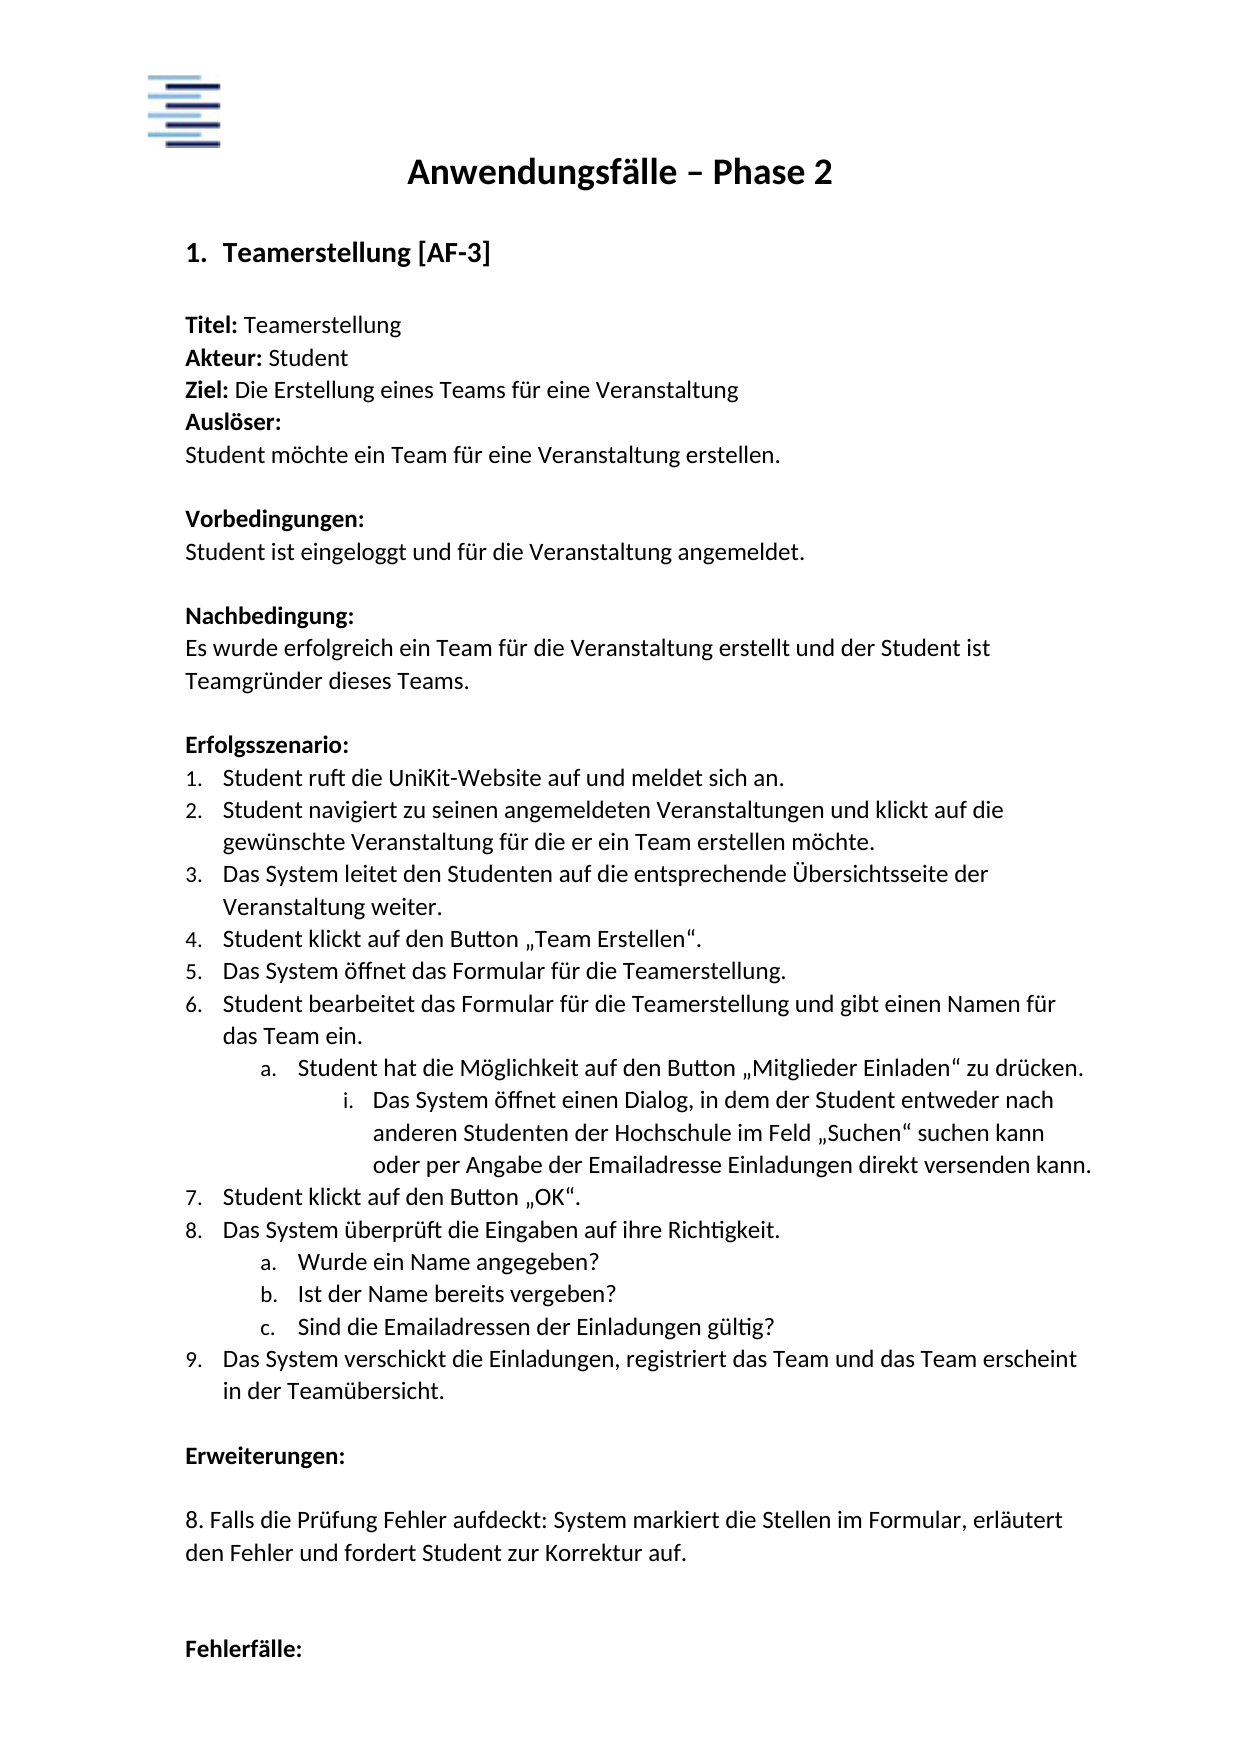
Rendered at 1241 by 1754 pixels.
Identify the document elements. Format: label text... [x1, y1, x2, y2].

text Nachbedingung: [185, 600, 1093, 631]
text Fehlerfälle: [185, 1633, 1093, 1664]
text Ziel: Die Erstellung eines Teams für eine Veranstaltung [185, 374, 1093, 405]
text Titel: Teamerstellung [185, 309, 1093, 340]
text Auslöser: [185, 406, 1093, 437]
list Das System öffnet das Formular für die Teamerstellung. [185, 955, 1093, 986]
text Student ist eingeloggt und für die Veranstaltung angemeldet. [185, 536, 1093, 566]
text Akteur: Student [185, 342, 1093, 372]
list Das System verschickt die Einladungen, registriert das Team und das Team erscheint in der Teamübersicht. [185, 1343, 1093, 1406]
text Es wurde erfolgreich ein Team für die Veranstaltung erstellt und der Student ist Teamgründer dieses Teams. [185, 632, 1093, 695]
list Student klickt auf den Button „OK“. [185, 1181, 1093, 1212]
text Erfolgsszenario: [185, 729, 1093, 760]
text Erweiterungen: [185, 1440, 1093, 1470]
list Das System öffnet einen Dialog, in dem der Student entweder nach anderen Studenten der Hochschule im Feld „Suchen“ suchen kann oder per Angabe der Emailadresse Einladungen direkt versenden kann. [354, 1084, 1093, 1180]
list Das System überprüft die Eingaben auf ihre Richtigkeit. [185, 1214, 1093, 1244]
list Wurde ein Name angegeben? [260, 1246, 1093, 1277]
text 8. Falls die Prüfung Fehler aufdeckt: System markiert die Stellen im Formular, erläutert den Fehler und fordert Student zur Korrektur auf. [185, 1504, 1093, 1567]
list Student navigiert zu seinen angemeldeten Veranstaltungen und klickt auf die gewünschte Veranstaltung für die er ein Team erstellen möchte. [185, 794, 1093, 857]
text Student möchte ein Team für eine Veranstaltung erstellen. [185, 439, 1093, 469]
text Anwendungsfälle – Phase 2 [148, 148, 1093, 194]
list Das System leitet den Studenten auf die entsprechende Übersichtsseite der Veranstaltung weiter. [185, 858, 1093, 921]
list Student bearbeitet das Formular für die Teamerstellung und gibt einen Namen für das Team ein. [185, 988, 1093, 1051]
list Sind die Emailadressen der Einladungen gültig? [260, 1311, 1093, 1341]
list Student klickt auf den Button „Team Erstellen“. [185, 923, 1093, 954]
list Ist der Name bereits vergeben? [260, 1278, 1093, 1309]
list Student ruft die UniKit-Website auf und meldet sich an. [185, 762, 1093, 792]
list Student hat die Möglichkeit auf den Button „Mitglieder Einladen“ zu drücken. [260, 1052, 1093, 1083]
text Vorbedingungen: [185, 503, 1093, 534]
list Teamerstellung [AF-3] [185, 234, 1093, 270]
